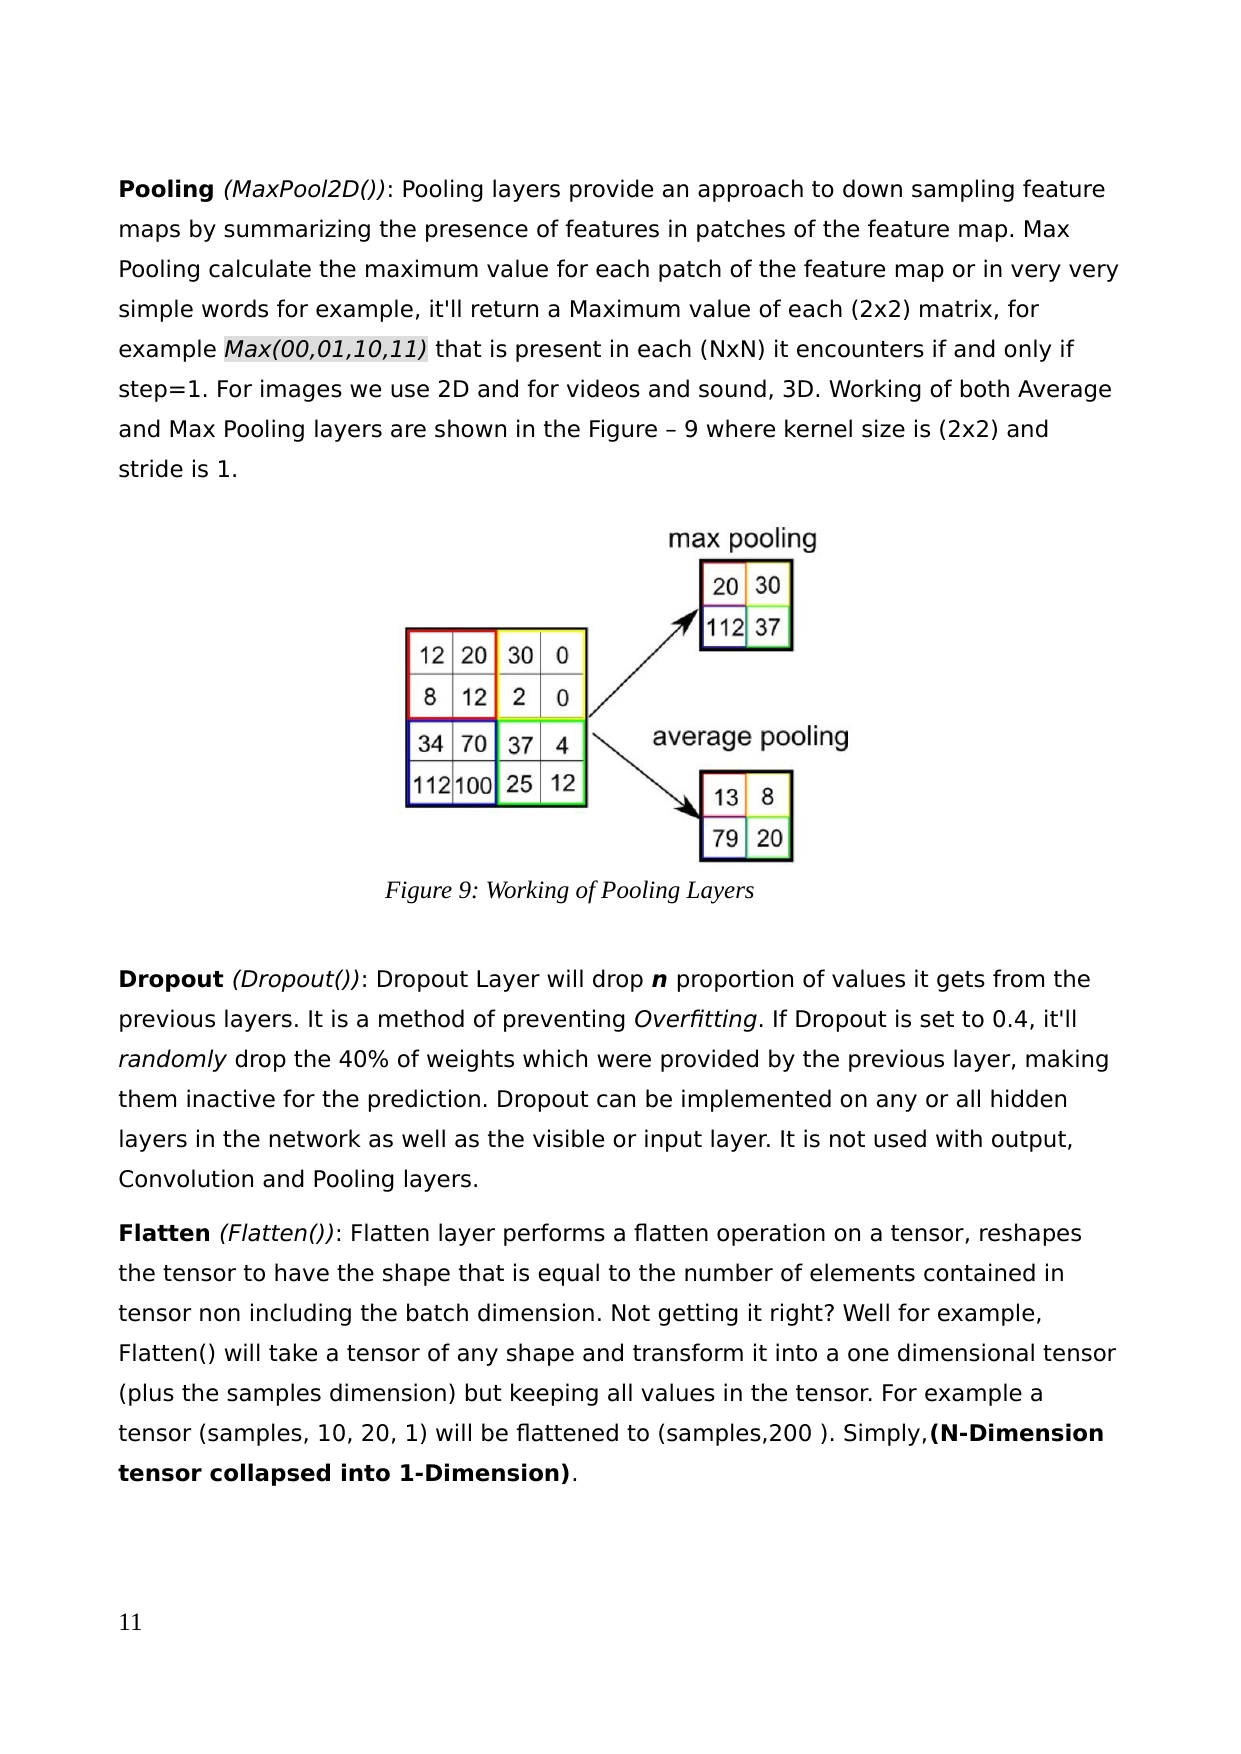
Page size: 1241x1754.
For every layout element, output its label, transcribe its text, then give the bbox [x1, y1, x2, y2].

picture [385, 522, 856, 870]
text Dropout (Dropout()): Dropout Layer will drop n proportion of values it gets from the previous layers. It is a method of preventing Overfitting. If Dropout is set to 0.4, it'll randomly drop the 40% of weights which were provided by the previous layer, making them inactive for the prediction. Dropout can be implemented on any or all hidden layers in the network as well as the visible or input layer. It is not used with output, Convolution and Pooling layers. [118, 966, 1122, 1192]
text Figure 9: Working of Pooling Layers [385, 870, 855, 903]
text Pooling (MaxPool2D()): Pooling layers provide an approach to down sampling feature maps by summarizing the presence of features in patches of the feature map. Max Pooling calculate the maximum value for each patch of the feature map or in very very simple words for example, it'll return a Maximum value of each (2x2) matrix, for example Max(00,01,10,11) that is present in each (NxN) it encounters if and only if step=1. For images we use 2D and for videos and sound, 3D. Working of both Average and Max Pooling layers are shown in the Figure – 9 where kernel size is (2x2) and stride is 1. [118, 176, 1122, 482]
text Flatten (Flatten()): Flatten layer performs a flatten operation on a tensor, reshapes the tensor to have the shape that is equal to the number of elements contained in tensor non including the batch dimension. Not getting it right? Well for example, Flatten() will take a tensor of any shape and transform it into a one dimensional tensor (plus the samples dimension) but keeping all values in the tensor. For example a tensor (samples, 10, 20, 1) will be flattened to (samples,200 ). Simply,(N-Dimension tensor collapsed into 1-Dimension). [118, 1220, 1122, 1487]
